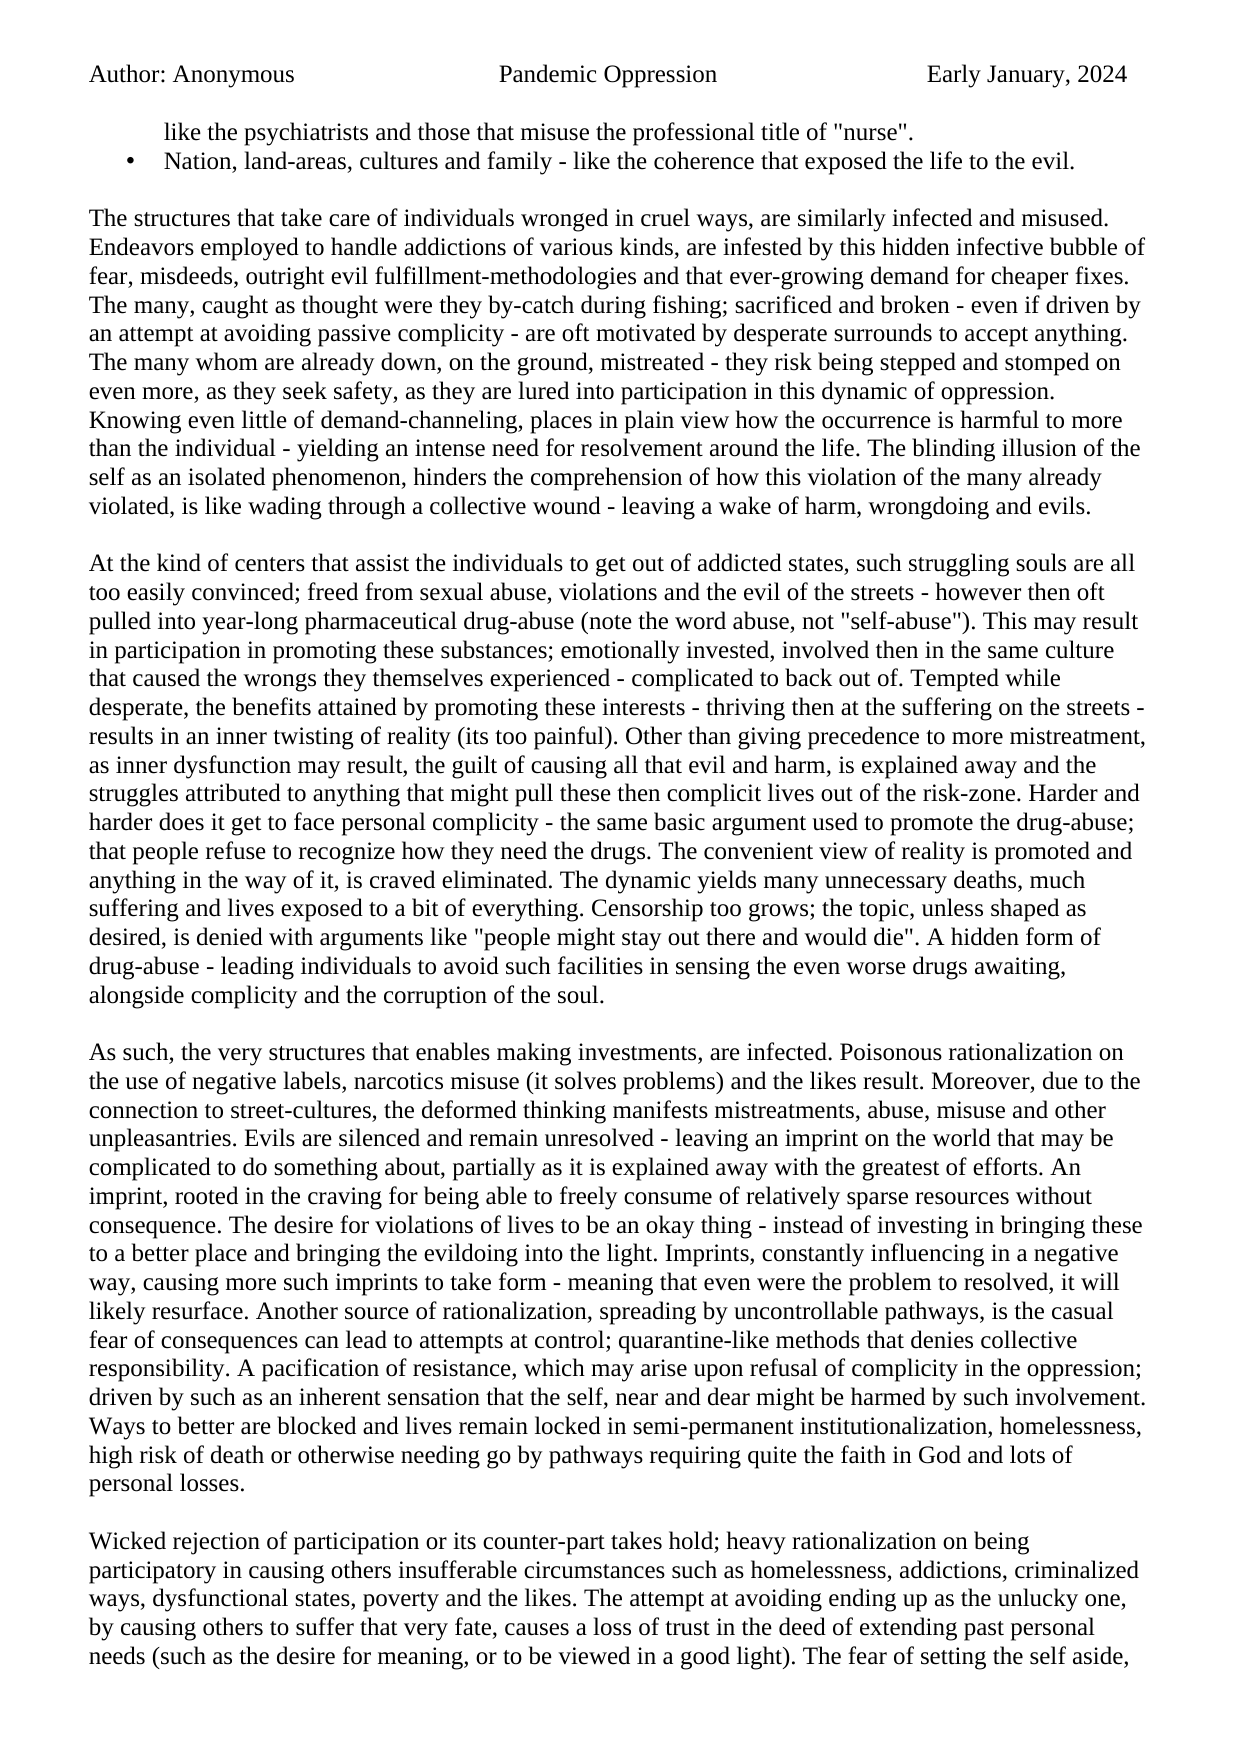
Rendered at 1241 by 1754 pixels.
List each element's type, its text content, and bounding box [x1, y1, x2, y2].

text At the kind of centers that assist the individuals to get out of addicted states, such struggling souls are all too easily convinced; freed from sexual abuse, violations and the evil of the streets - however then oft pulled into year-long pharmaceutical drug-abuse (note the word abuse, not "self-abuse"). This may result in participation in promoting these substances; emotionally invested, involved then in the same culture that caused the wrongs they themselves experienced - complicated to back out of. Tempted while desperate, the benefits attained by promoting these interests - thriving then at the suffering on the streets - results in an inner twisting of reality (its too painful). Other than giving precedence to more mistreatment, as inner dysfunction may result, the guilt of causing all that evil and harm, is explained away and the struggles attributed to anything that might pull these then complicit lives out of the risk-zone. Harder and harder does it get to face personal complicity - the same basic argument used to promote the drug-abuse; that people refuse to recognize how they need the drugs. The convenient view of reality is promoted and anything in the way of it, is craved eliminated. The dynamic yields many unnecessary deaths, much suffering and lives exposed to a bit of everything. Censorship too grows; the topic, unless shaped as desired, is denied with arguments like "people might stay out there and would die". A hidden form of drug-abuse - leading individuals to avoid such facilities in sensing the even worse drugs awaiting, alongside complicity and the corruption of the soul. [88, 548, 1152, 1008]
list - like the psychiatrists and those that misuse the professional title of "nurse". [126, 117, 1152, 146]
text As such, the very structures that enables making investments, are infected. Poisonous rationalization on the use of negative labels, narcotics misuse (it solves problems) and the likes result. Moreover, due to the connection to street-cultures, the deformed thinking manifests mistreatments, abuse, misuse and other unpleasantries. Evils are silenced and remain unresolved - leaving an imprint on the world that may be complicated to do something about, partially as it is explained away with the greatest of efforts. An imprint, rooted in the craving for being able to freely consume of relatively sparse resources without consequence. The desire for violations of lives to be an okay thing - instead of investing in bringing these to a better place and bringing the evildoing into the light. Imprints, constantly influencing in a negative way, causing more such imprints to take form - meaning that even were the problem to resolved, it will likely resurface. Another source of rationalization, spreading by uncontrollable pathways, is the casual fear of consequences can lead to attempts at control; quarantine-like methods that denies collective responsibility. A pacification of resistance, which may arise upon refusal of complicity in the oppression; driven by such as an inherent sensation that the self, near and dear might be harmed by such involvement. Ways to better are blocked and lives remain locked in semi-permanent institutionalization, homelessness, high risk of death or otherwise needing go by pathways requiring quite the faith in God and lots of personal losses. [88, 1037, 1152, 1497]
list Nation, land-areas, cultures and family - like the coherence that exposed the life to the evil. [126, 146, 1152, 175]
text Wicked rejection of participation or its counter-part takes hold; heavy rationalization on being participatory in causing others insufferable circumstances such as homelessness, addictions, criminalized ways, dysfunctional states, poverty and the likes. The attempt at avoiding ending up as the unlucky one, by causing others to suffer that very fate, causes a loss of trust in the deed of extending past personal needs (such as the desire for meaning, or to be viewed in a good light). The fear of setting the self aside, [88, 1526, 1152, 1670]
text The structures that take care of individuals wronged in cruel ways, are similarly infected and misused. Endeavors employed to handle addictions of various kinds, are infested by this hidden infective bubble of fear, misdeeds, outright evil fulfillment-methodologies and that ever-growing demand for cheaper fixes. The many, caught as thought were they by-catch during fishing; sacrificed and broken - even if driven by an attempt at avoiding passive complicity - are oft motivated by desperate surrounds to accept anything. The many whom are already down, on the ground, mistreated - they risk being stepped and stomped on even more, as they seek safety, as they are lured into participation in this dynamic of oppression. Knowing even little of demand-channeling, places in plain view how the occurrence is harmful to more than the individual - yielding an intense need for resolvement around the life. The blinding illusion of the self as an isolated phenomenon, hinders the comprehension of how this violation of the many already violated, is like wading through a collective wound - leaving a wake of harm, wrongdoing and evils. [88, 203, 1152, 520]
